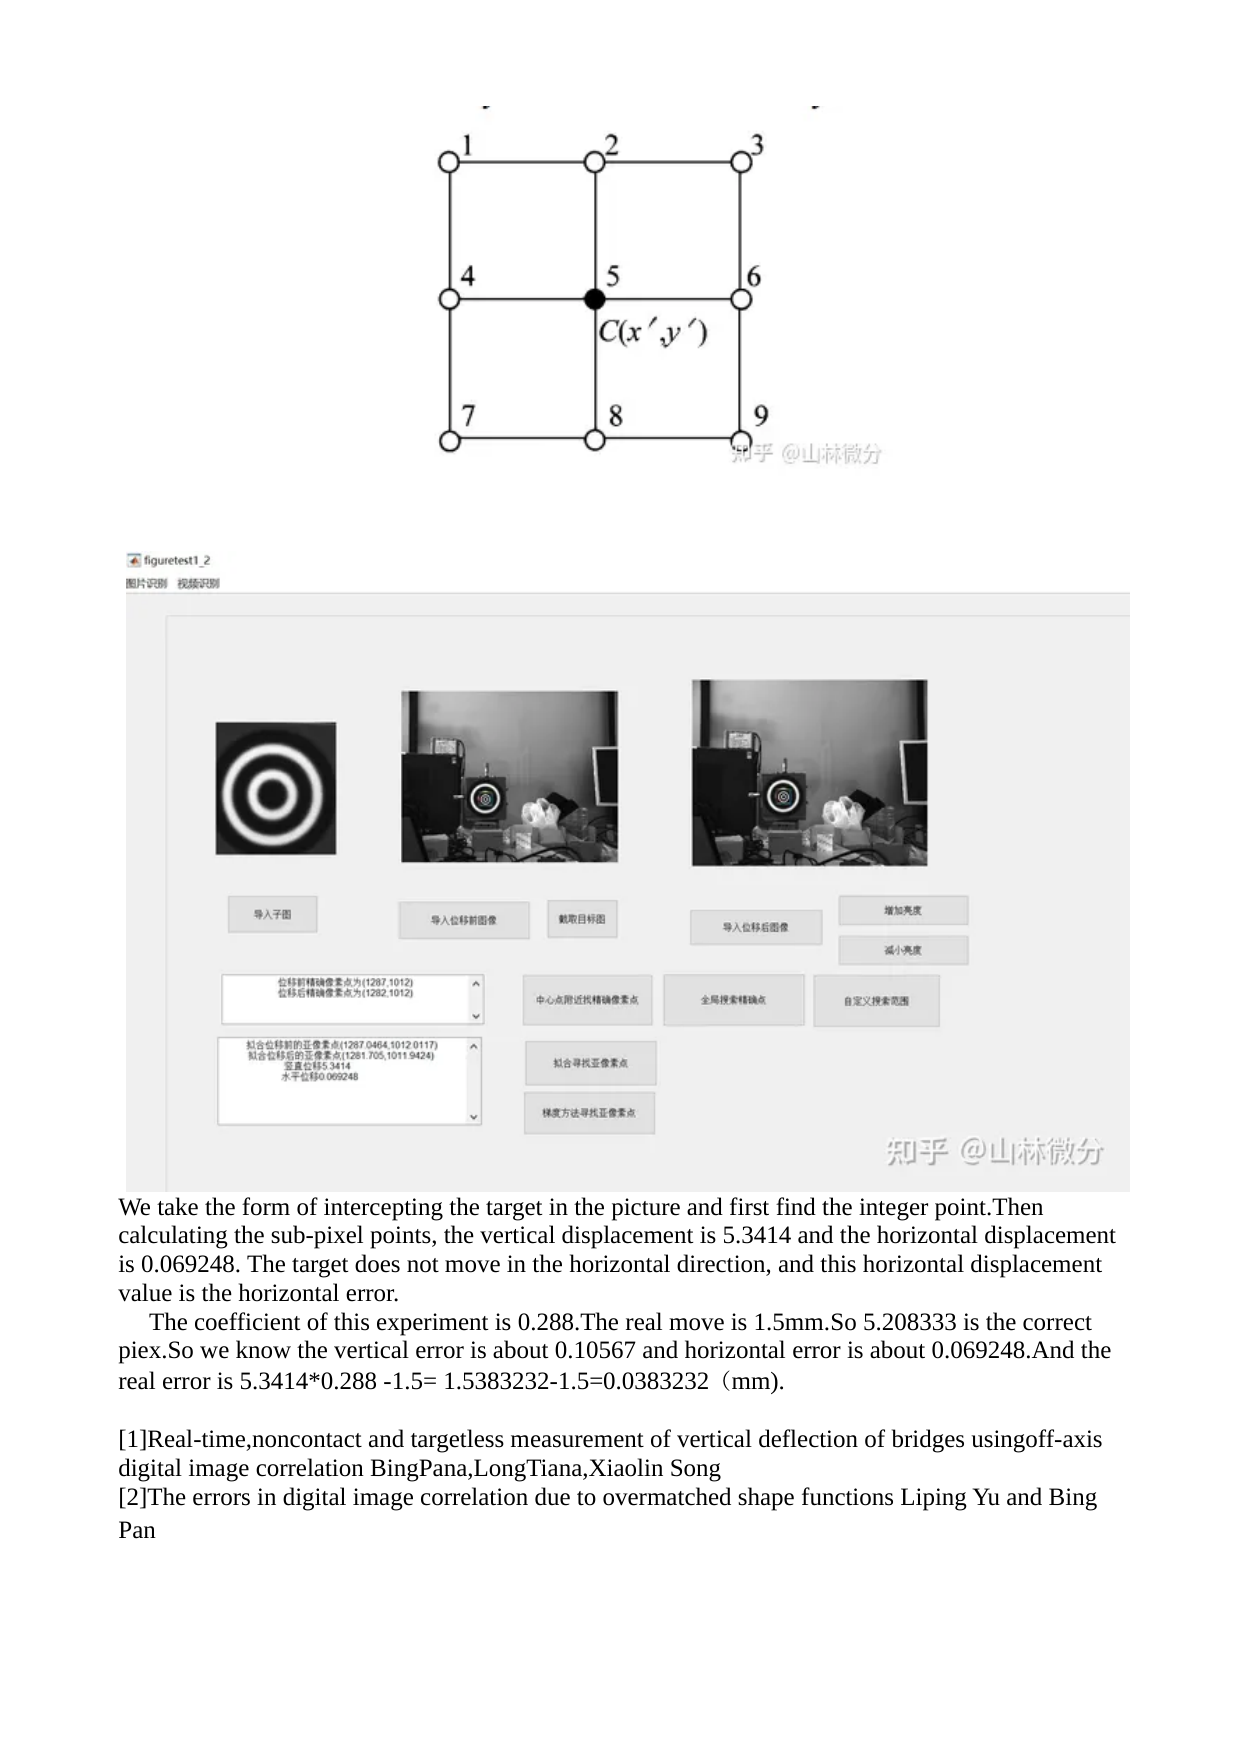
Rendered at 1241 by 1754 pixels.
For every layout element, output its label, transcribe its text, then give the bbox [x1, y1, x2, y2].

text The coefficient of this experiment is 0.288.The real move is 1.5mm.So 5.208333 is the correct piex.So we know the vertical error is about 0.10567 and horizontal error is about 0.069248.And the real error is 5.3414*0.288 -1.5= 1.5383232-1.5=0.0383232（mm). [118, 1307, 1122, 1396]
text [1]Real-time,noncontact and targetless measurement of vertical deflection of bridges usingoff-axis digital image correlation BingPana,LongTiana,Xiaolin Song [118, 1424, 1122, 1482]
picture [341, 106, 899, 486]
text We take the form of intercepting the target in the picture and first find the integer point.Then calculating the sub-pixel points, the vertical displacement is 5.3414 and the horizontal displacement is 0.069248. The target does not move in the horizontal direction, and this horizontal displacement value is the horizontal error. [118, 492, 1122, 1307]
picture [126, 551, 1130, 1192]
text [2]The errors in digital image correlation due to overmatched shape functions Liping Yu and Bing Pan [118, 1482, 1122, 1543]
